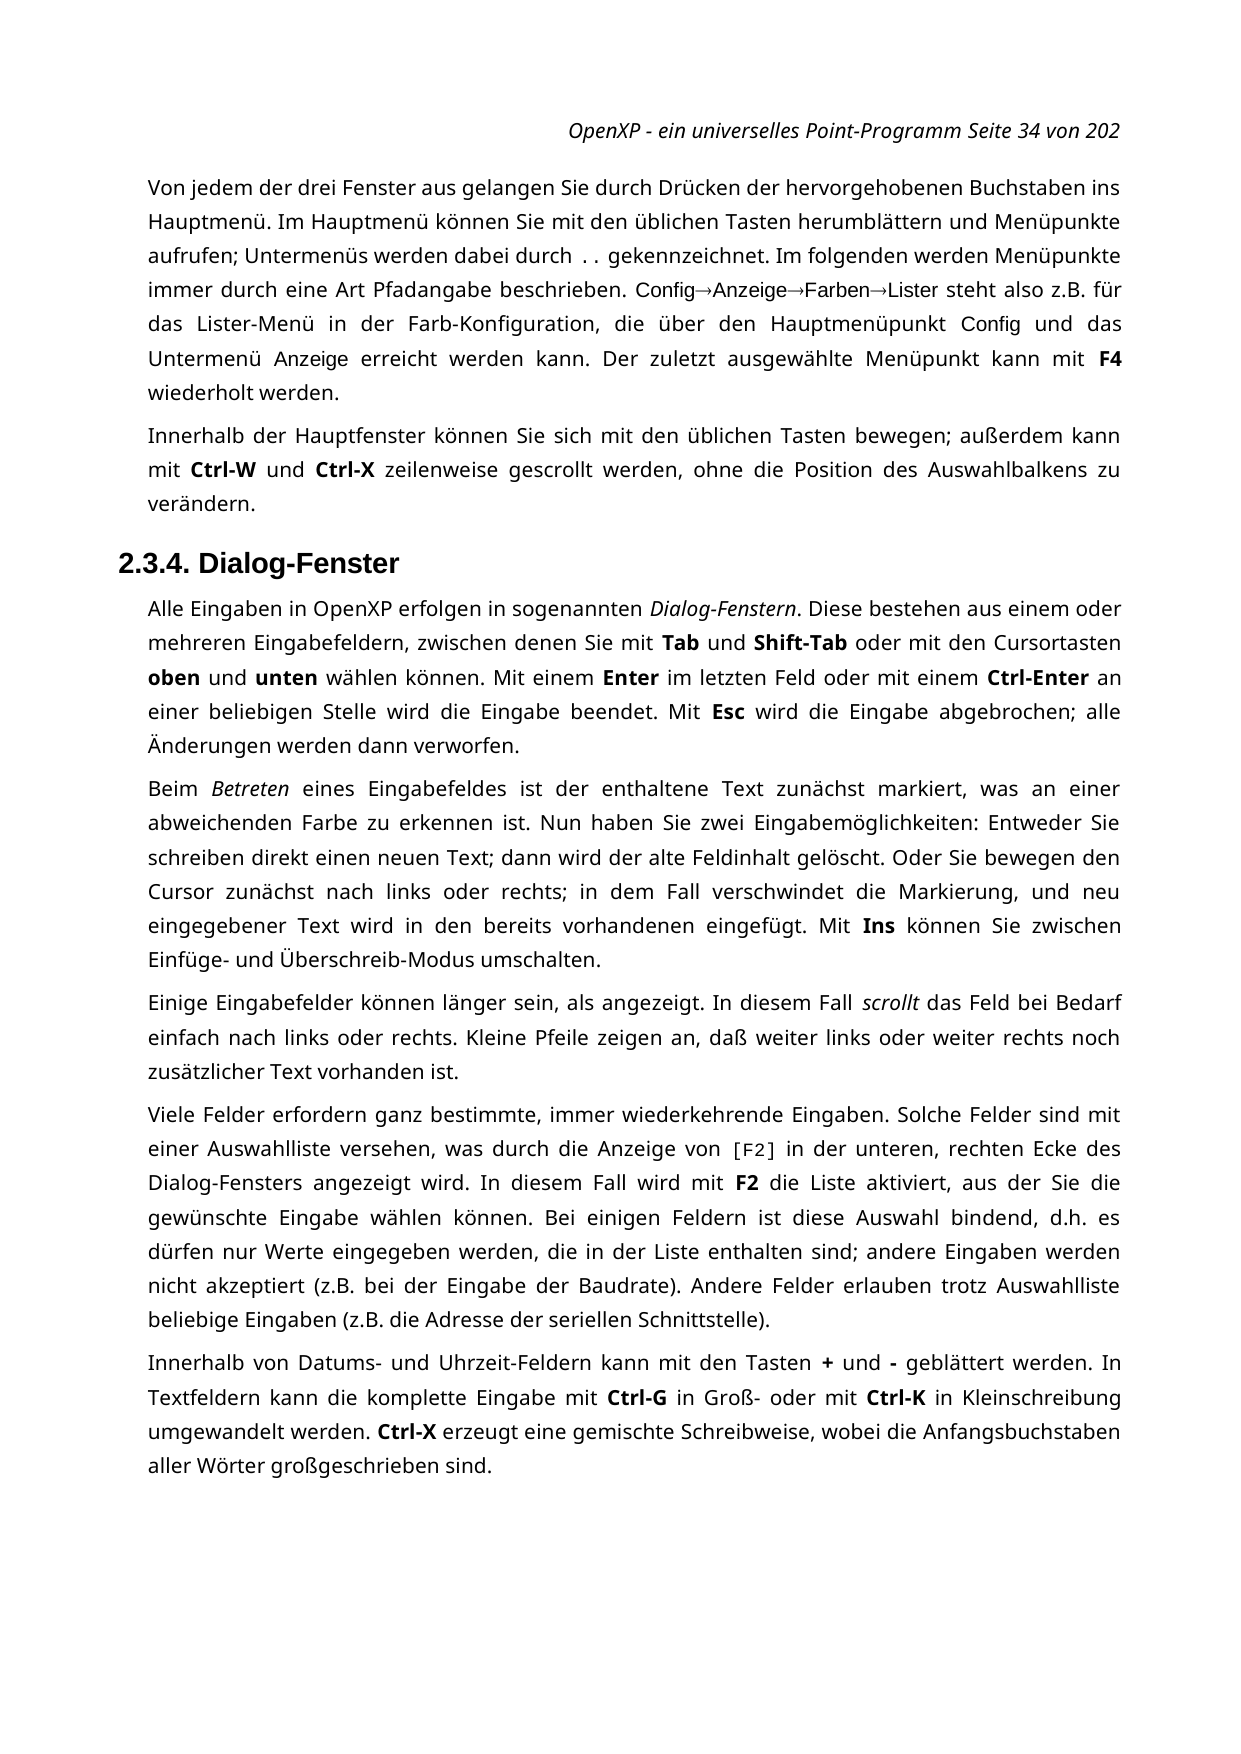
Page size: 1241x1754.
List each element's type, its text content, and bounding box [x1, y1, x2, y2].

text Innerhalb von Datums- und Uhrzeit-Feldern kann mit den Tasten + und - geblättert werden. In Textfeldern kann die komplette Eingabe mit Ctrl-G in Groß- oder mit Ctrl-K in Kleinschreibung umgewandelt werden. Ctrl-X erzeugt eine gemischte Schreibweise, wobei die Anfangsbuchstaben aller Wörter großgeschrieben sind. [148, 1348, 1122, 1479]
text Einige Eingabefelder können länger sein, als angezeigt. In diesem Fall scrollt das Feld bei Bedarf einfach nach links oder rechts. Kleine Pfeile zeigen an, daß weiter links oder weiter rechts noch zusätzlicher Text vorhanden ist. [148, 988, 1122, 1085]
text Von jedem der drei Fenster aus gelangen Sie durch Drücken der hervorgehobenen Buchstaben ins Hauptmenü. Im Hauptmenü können Sie mit den üblichen Tasten herumblättern und Menüpunkte aufrufen; Untermenüs werden dabei durch .. gekennzeichnet. Im folgenden werden Menüpunkte immer durch eine Art Pfadangabe beschrieben. Config®Anzeige®Farben®Lister steht also z.B. für das Lister-Menü in der Farb-Konfiguration, die über den Hauptmenüpunkt Config und das Untermenü Anzeige erreicht werden kann. Der zuletzt ausgewählte Menüpunkt kann mit F4 wiederholt werden. [148, 173, 1122, 406]
text Alle Eingaben in OpenXP erfolgen in sogenannten Dialog-Fenstern. Diese bestehen aus einem oder mehreren Eingabefeldern, zwischen denen Sie mit Tab und Shift-Tab oder mit den Cursortasten oben und unten wählen können. Mit einem Enter im letzten Feld oder mit einem Ctrl-Enter an einer beliebigen Stelle wird die Eingabe beendet. Mit Esc wird die Eingabe abgebrochen; alle Änderungen werden dann verworfen. [148, 594, 1122, 759]
subtitle 2.3.4. Dialog-Fenster [118, 540, 1122, 579]
text Beim Betreten eines Eingabefeldes ist der enthaltene Text zunächst markiert, was an einer abweichenden Farbe zu erkennen ist. Nun haben Sie zwei Eingabemöglichkeiten: Entweder Sie schreiben direkt einen neuen Text; dann wird der alte Feldinhalt gelöscht. Oder Sie bewegen den Cursor zunächst nach links oder rechts; in dem Fall verschwindet die Markierung, und neu eingegebener Text wird in den bereits vorhandenen eingefügt. Mit Ins können Sie zwischen Einfüge- und Überschreib-Modus umschalten. [148, 774, 1122, 973]
text Viele Felder erfordern ganz bestimmte, immer wiederkehrende Eingaben. Solche Felder sind mit einer Auswahlliste versehen, was durch die Anzeige von [F2] in der unteren, rechten Ecke des Dialog-Fensters angezeigt wird. In diesem Fall wird mit F2 die Liste aktiviert, aus der Sie die gewünschte Eingabe wählen können. Bei einigen Feldern ist diese Auswahl bindend, d.h. es dürfen nur Werte eingegeben werden, die in der Liste enthalten sind; andere Eingaben werden nicht akzeptiert (z.B. bei der Eingabe der Baudrate). Andere Felder erlauben trotz Auswahlliste beliebige Eingaben (z.B. die Adresse der seriellen Schnittstelle). [148, 1100, 1122, 1333]
text Innerhalb der Hauptfenster können Sie sich mit den üblichen Tasten bewegen; außerdem kann mit Ctrl-W und Ctrl-X zeilenweise gescrollt werden, ohne die Position des Auswahlbalkens zu verändern. [148, 421, 1122, 518]
